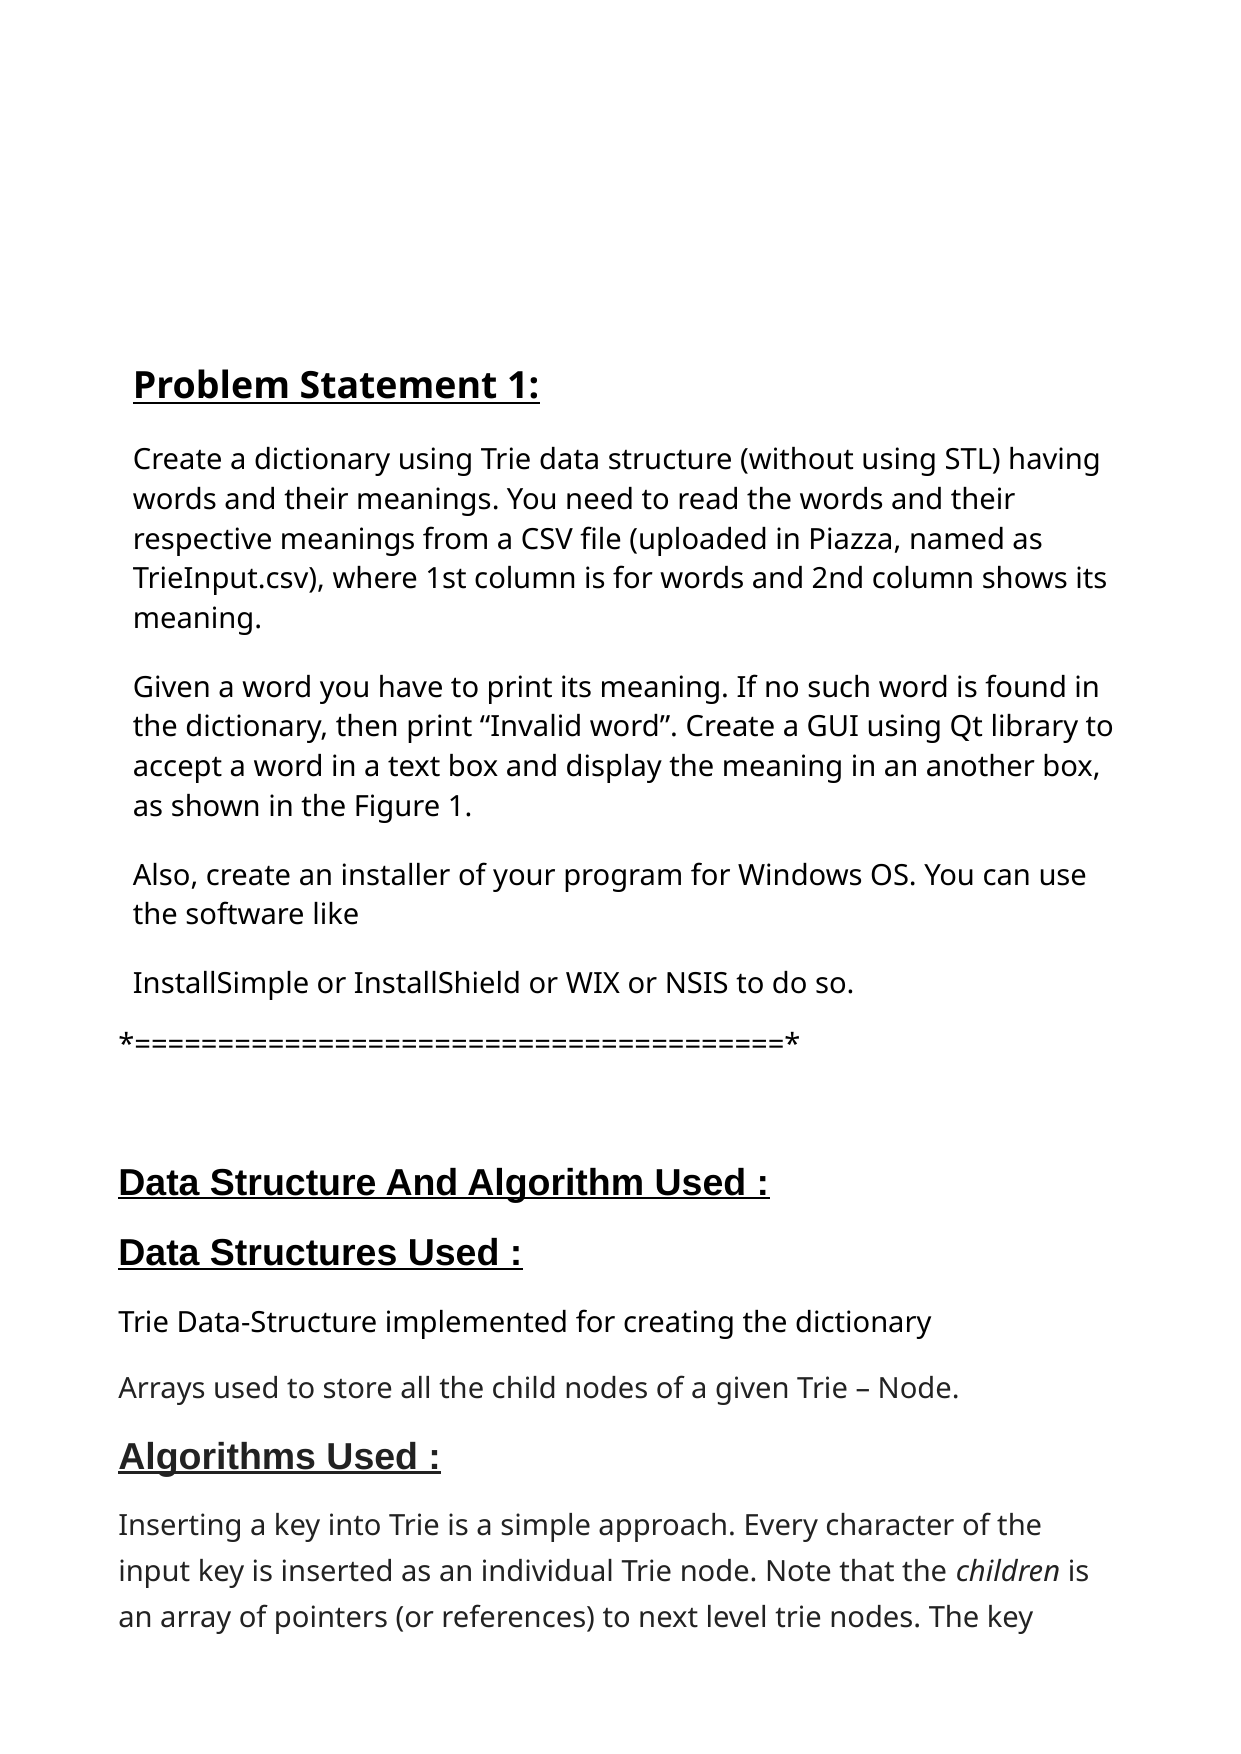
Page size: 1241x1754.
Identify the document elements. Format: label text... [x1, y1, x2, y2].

text Data Structures Used : [118, 1231, 1110, 1274]
subtitle Given a word you have to print its meaning. If no such word is found in the dictionary, then print “Invalid word”. Create a GUI using Qt library to accept a word in a text box and display the meaning in an another box, as shown in the Figure 1. [133, 666, 1122, 825]
subtitle InstallSimple or InstallShield or WIX or NSIS to do so. [133, 962, 1122, 1002]
subtitle Also, create an installer of your program for Windows OS. You can use the software like [133, 854, 1122, 933]
text Data Structure And Algorithm Used : [118, 1160, 1110, 1203]
text Trie Data-Structure implemented for creating the dictionary [118, 1301, 1110, 1341]
text Inserting a key into Trie is a simple approach. Every character of the input key is inserted as an individual Trie node. Note that the children is an array of pointers (or references) to next level trie nodes. The key [118, 1505, 1110, 1636]
subtitle Problem Statement 1: [133, 358, 1122, 409]
text *=======================================* [118, 1023, 1110, 1063]
text Algorithms Used : [118, 1434, 1110, 1477]
text Arrays used to store all the child nodes of a given Trie – Node. [118, 1368, 1110, 1407]
subtitle Create a dictionary using Trie data structure (without using STL) having words and their meanings. You need to read the words and their respective meanings from a CSV file (uploaded in Piazza, named as TrieInput.csv), where 1st column is for words and 2nd column shows its meaning. [133, 438, 1122, 637]
